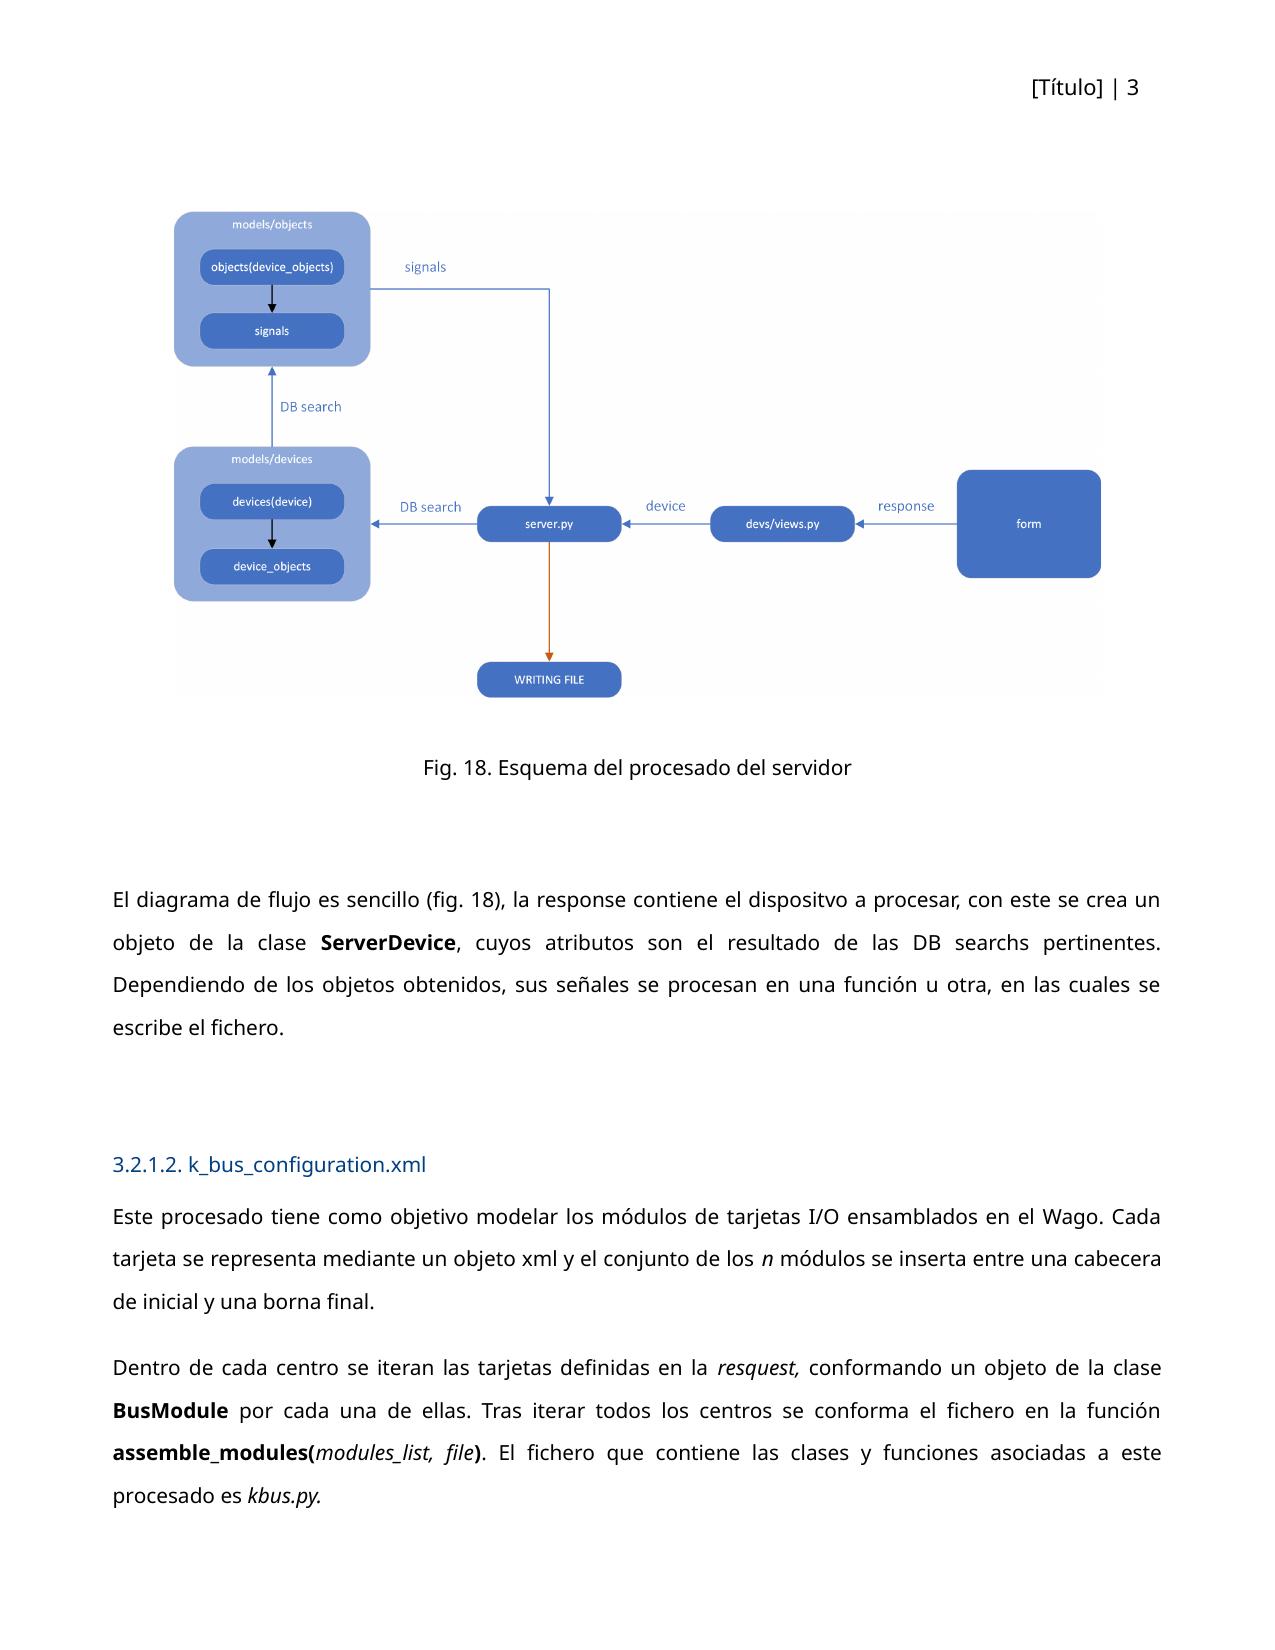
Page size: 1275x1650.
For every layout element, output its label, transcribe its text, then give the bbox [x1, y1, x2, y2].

subtitle 3.2.1.2. k_bus_configuration.xml [112, 1150, 1162, 1178]
text Dentro de cada centro se iteran las tarjetas definidas en la resquest, conformando un objeto de la clase BusModule por cada una de ellas. Tras iterar todos los centros se conforma el fichero en la función assemble_modules(modules_list, file). El fichero que contiene las clases y funciones asociadas a este procesado es kbus.py. [112, 1353, 1162, 1509]
text Este procesado tiene como objetivo modelar los módulos de tarjetas I/O ensamblados en el Wago. Cada tarjeta se representa mediante un objeto xml y el conjunto de los n módulos se inserta entre una cabecera de inicial y una borna final. [112, 1202, 1162, 1316]
text Fig. 18. Esquema del procesado del servidor [112, 753, 1162, 781]
picture [173, 211, 1102, 698]
text El diagrama de flujo es sencillo (fig. 18), la response contiene el dispositvo a procesar, con este se crea un objeto de la clase ServerDevice, cuyos atributos son el resultado de las DB searchs pertinentes. Dependiendo de los objetos obtenidos, sus señales se procesan en una función u otra, en las cuales se escribe el fichero. [112, 885, 1162, 1041]
